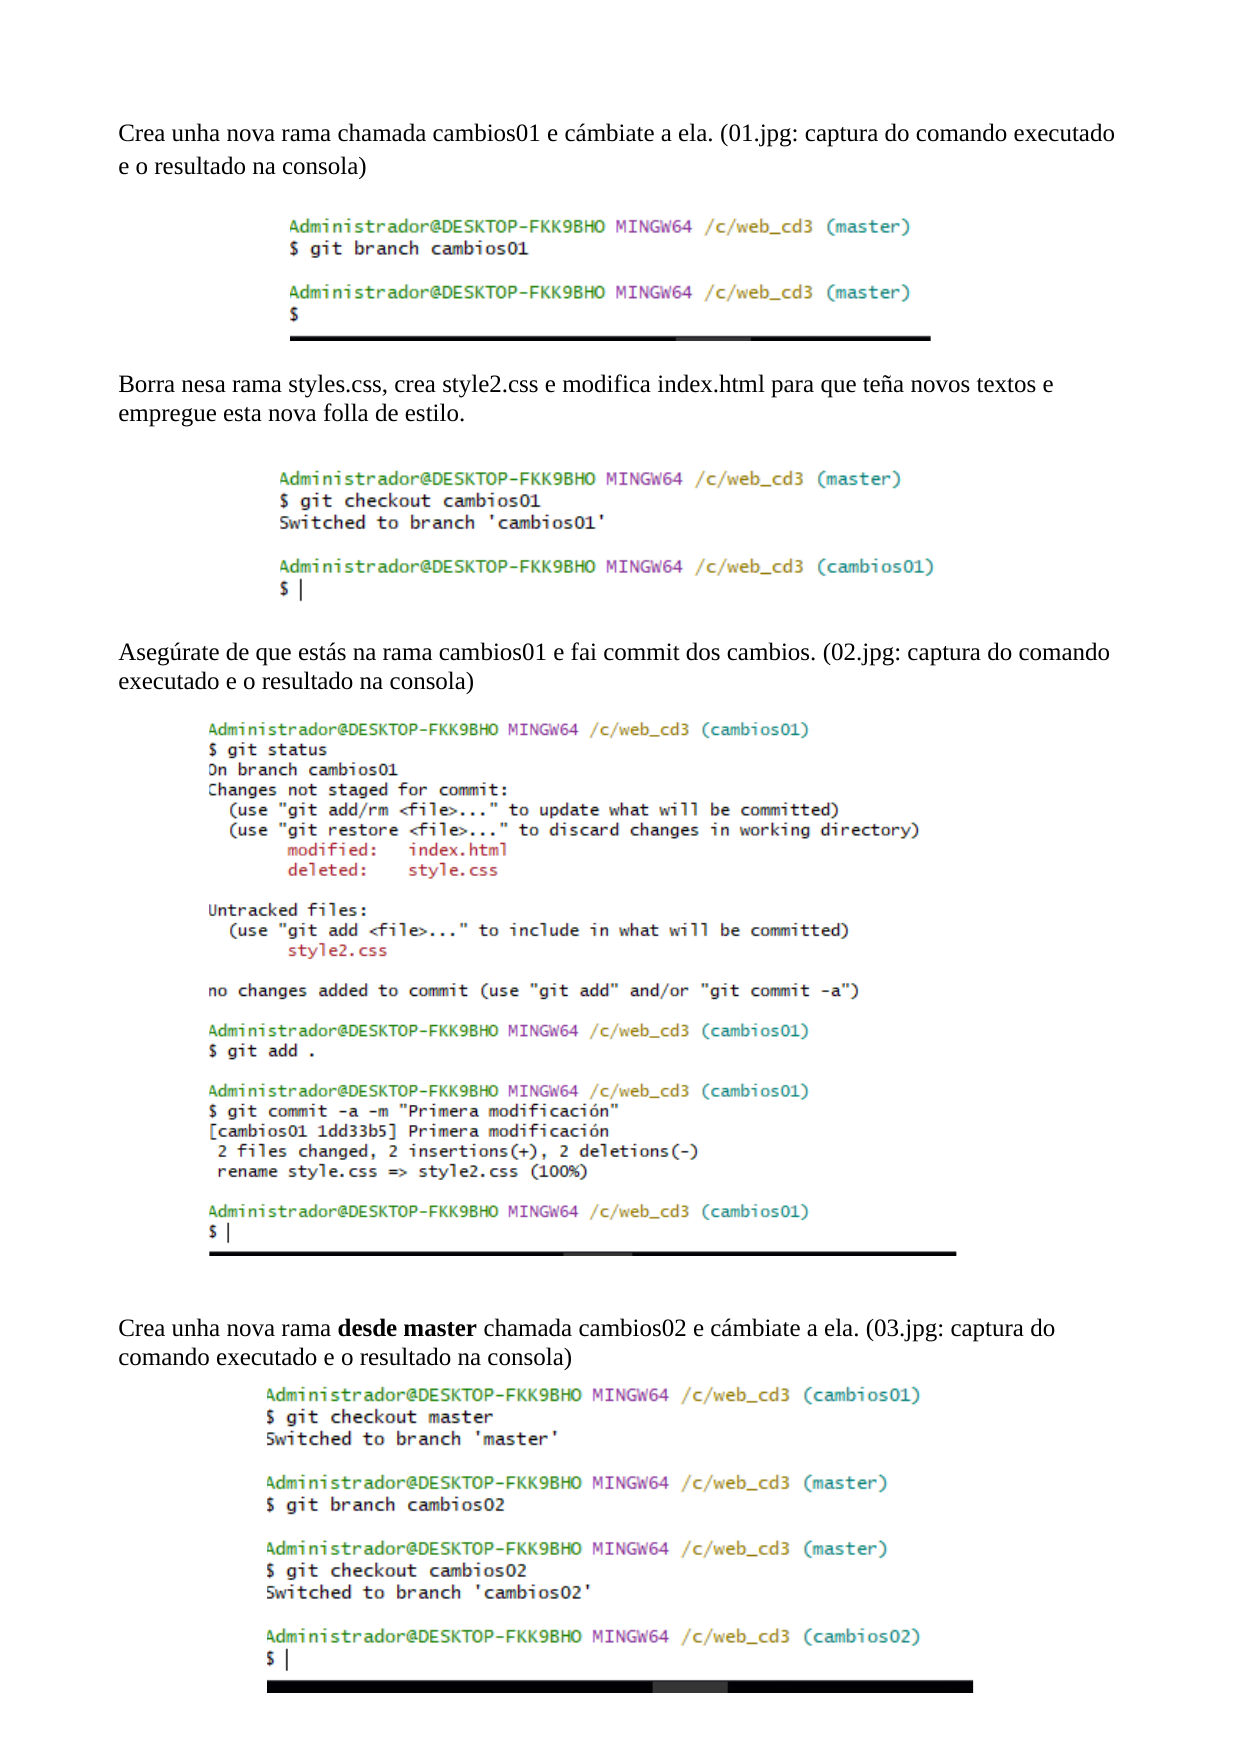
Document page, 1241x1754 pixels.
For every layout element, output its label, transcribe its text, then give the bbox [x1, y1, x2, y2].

picture [290, 200, 931, 341]
text Asegúrate de que estás na rama cambios01 e fai commit dos cambios. (02.jpg: captura do comando executado e o resultado na consola) [118, 637, 1122, 695]
text Crea unha nova rama desde master chamada cambios02 e cámbiate a ela. (03.jpg: captura do comando executado e o resultado na consola) [118, 1313, 1122, 1371]
picture [209, 721, 957, 1256]
text Crea unha nova rama chamada cambios01 e cámbiate a ela. (01.jpg: captura do comando executado e o resultado na consola) [118, 118, 1122, 180]
picture [267, 1371, 974, 1693]
picture [280, 457, 960, 609]
text Borra nesa rama styles.css, crea style2.css e modifica index.html para que teña novos textos e empregue esta nova folla de estilo. [118, 369, 1122, 427]
